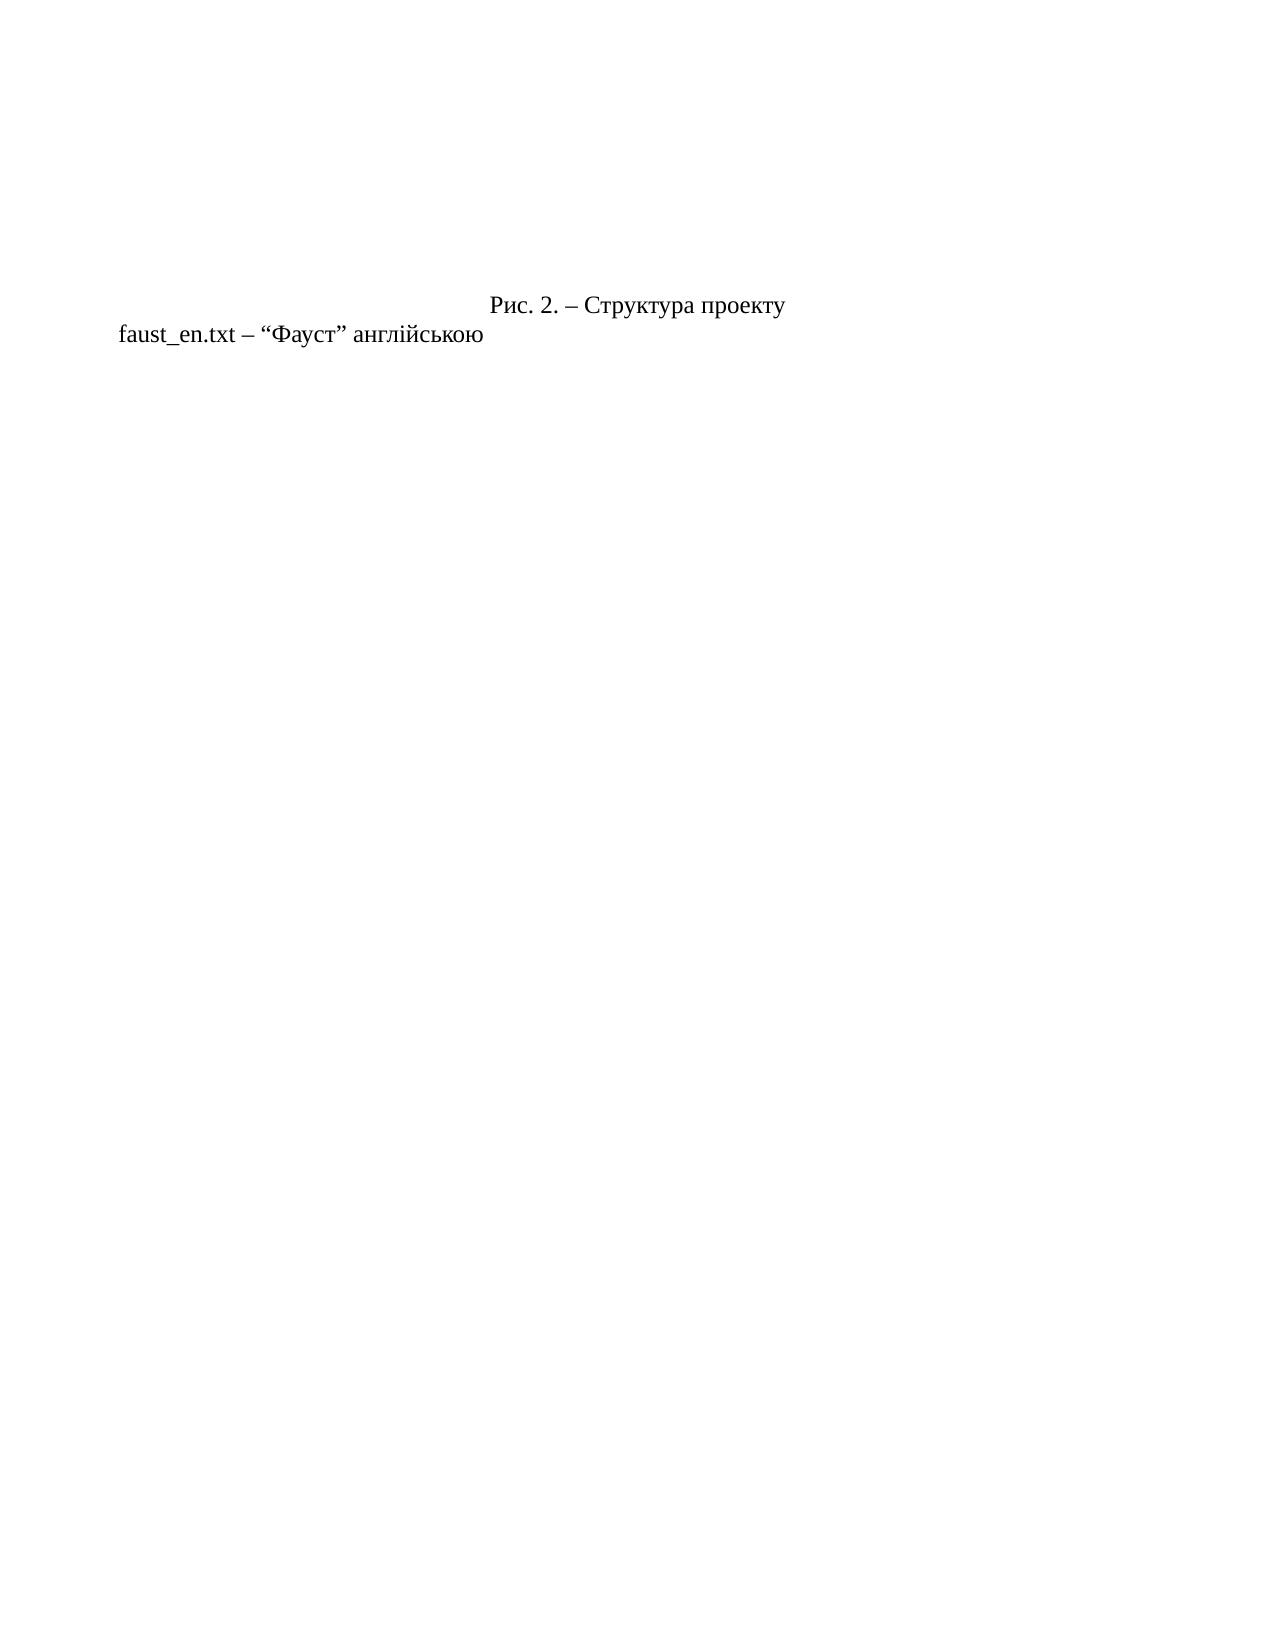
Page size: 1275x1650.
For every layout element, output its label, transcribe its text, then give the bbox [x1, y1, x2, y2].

text faust_en.txt – “Фауст” англійською [118, 319, 1157, 348]
text Рис. 2. – Структура проекту [118, 291, 1157, 319]
